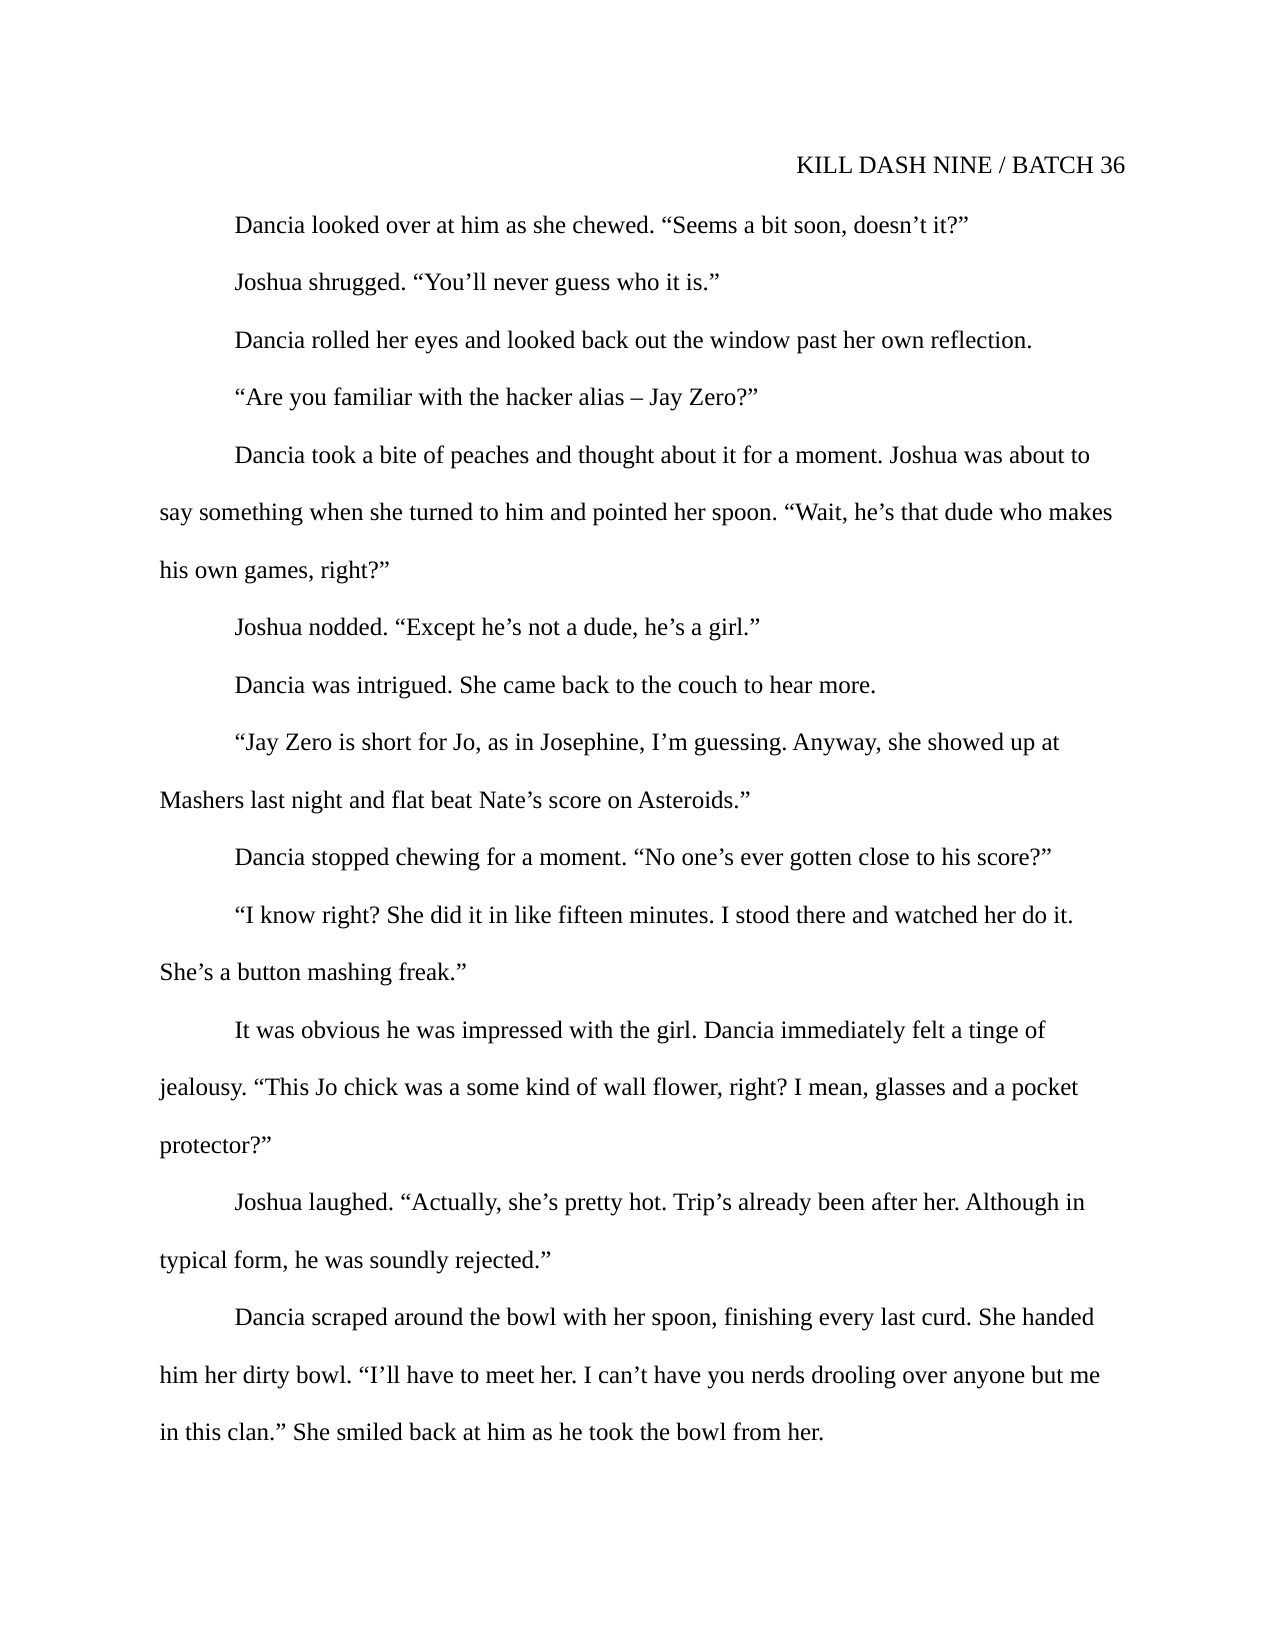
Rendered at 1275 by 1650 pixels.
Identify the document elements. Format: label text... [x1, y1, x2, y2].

text Dancia scraped around the bowl with her spoon, finishing every last curd. She handed him her dirty bowl. “I’ll have to meet her. I can’t have you nerds drooling over anyone but me in this clan.” She smiled back at him as he took the bowl from her. [159, 1302, 1125, 1446]
text Joshua shrugged. “You’ll never guess who it is.” [159, 267, 1125, 296]
text Dancia stopped chewing for a moment. “No one’s ever gotten close to his score?” [159, 842, 1125, 871]
text Dancia took a bite of peaches and thought about it for a moment. Joshua was about to say something when she turned to him and pointed her spoon. “Wait, he’s that dude who makes his own games, right?” [159, 440, 1125, 584]
text “Are you familiar with the hacker alias – Jay Zero?” [159, 382, 1125, 411]
text Dancia looked over at him as she chewed. “Seems a bit soon, doesn’t it?” [159, 210, 1125, 239]
text Dancia rolled her eyes and looked back out the window past her own reflection. [159, 325, 1125, 354]
text “Jay Zero is short for Jo, as in Josephine, I’m guessing. Anyway, she showed up at Mashers last night and flat beat Nate’s score on Asteroids.” [159, 727, 1125, 814]
text Joshua laughed. “Actually, she’s pretty hot. Trip’s already been after her. Although in typical form, he was soundly rejected.” [159, 1187, 1125, 1274]
text Joshua nodded. “Except he’s not a dude, he’s a girl.” [159, 612, 1125, 641]
text “I know right? She did it in like fifteen minutes. I stood there and watched her do it. She’s a button mashing freak.” [159, 900, 1125, 986]
text Dancia was intrigued. She came back to the couch to hear more. [159, 670, 1125, 699]
text It was obvious he was impressed with the girl. Dancia immediately felt a tinge of jealousy. “This Jo chick was a some kind of wall flower, right? I mean, glasses and a pocket protector?” [159, 1015, 1125, 1159]
